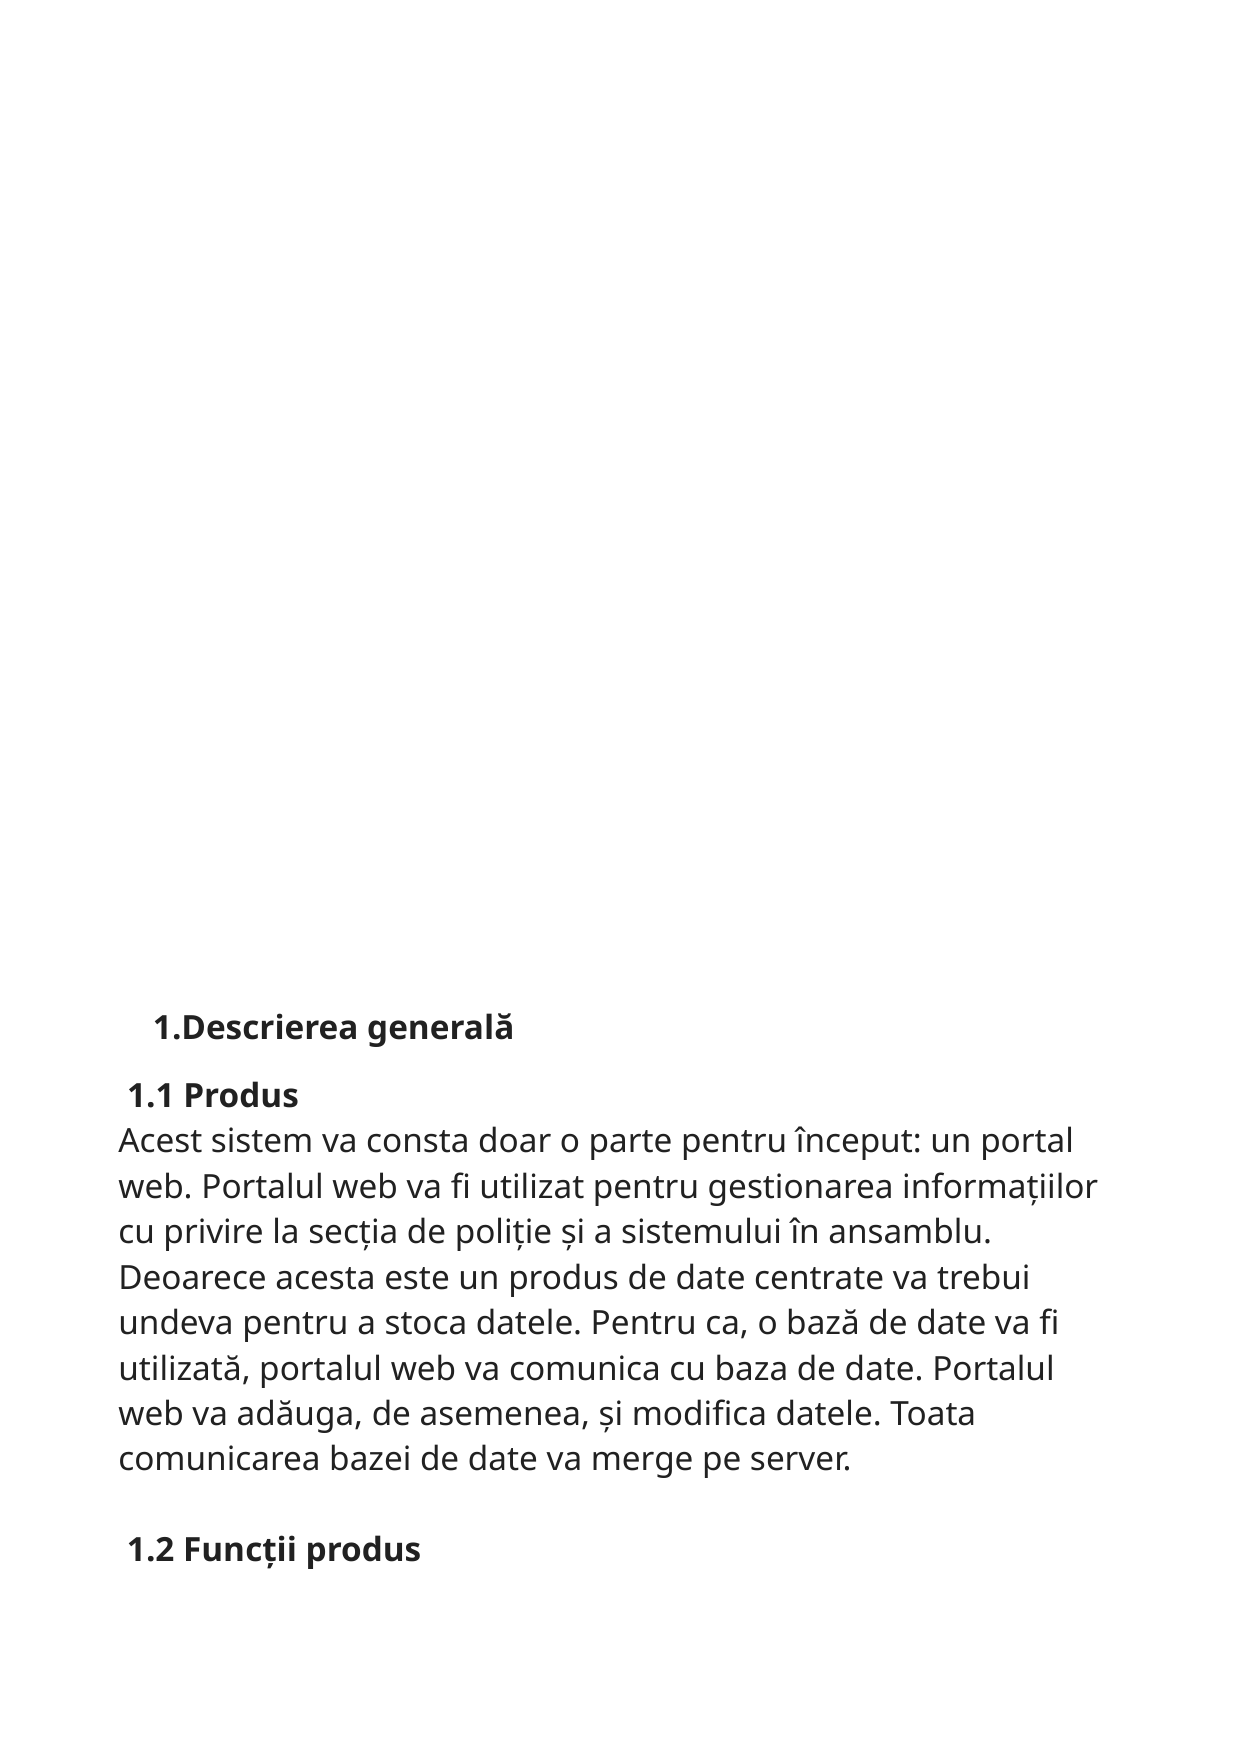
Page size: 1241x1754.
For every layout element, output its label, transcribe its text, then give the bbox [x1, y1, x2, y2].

list 1.Descrierea generală [118, 1004, 1122, 1049]
text 1.1 Produs [118, 1072, 1122, 1117]
text Deoarece acesta este un produs de date centrate va trebui undeva pentru a stoca datele. Pentru ca, o bază de date va fi utilizată, portalul web va comunica cu baza de date. Portalul web va adăuga, de asemenea, și modifica datele. Toata comunicarea bazei de date va merge pe server. [118, 1253, 1122, 1481]
text 1.2 Funcții produs [118, 1526, 1122, 1571]
text Acest sistem va consta doar o parte pentru început: un portal web. Portalul web va fi utilizat pentru gestionarea informațiilor cu privire la secția de poliție și a sistemului în ansamblu. [118, 1117, 1122, 1253]
